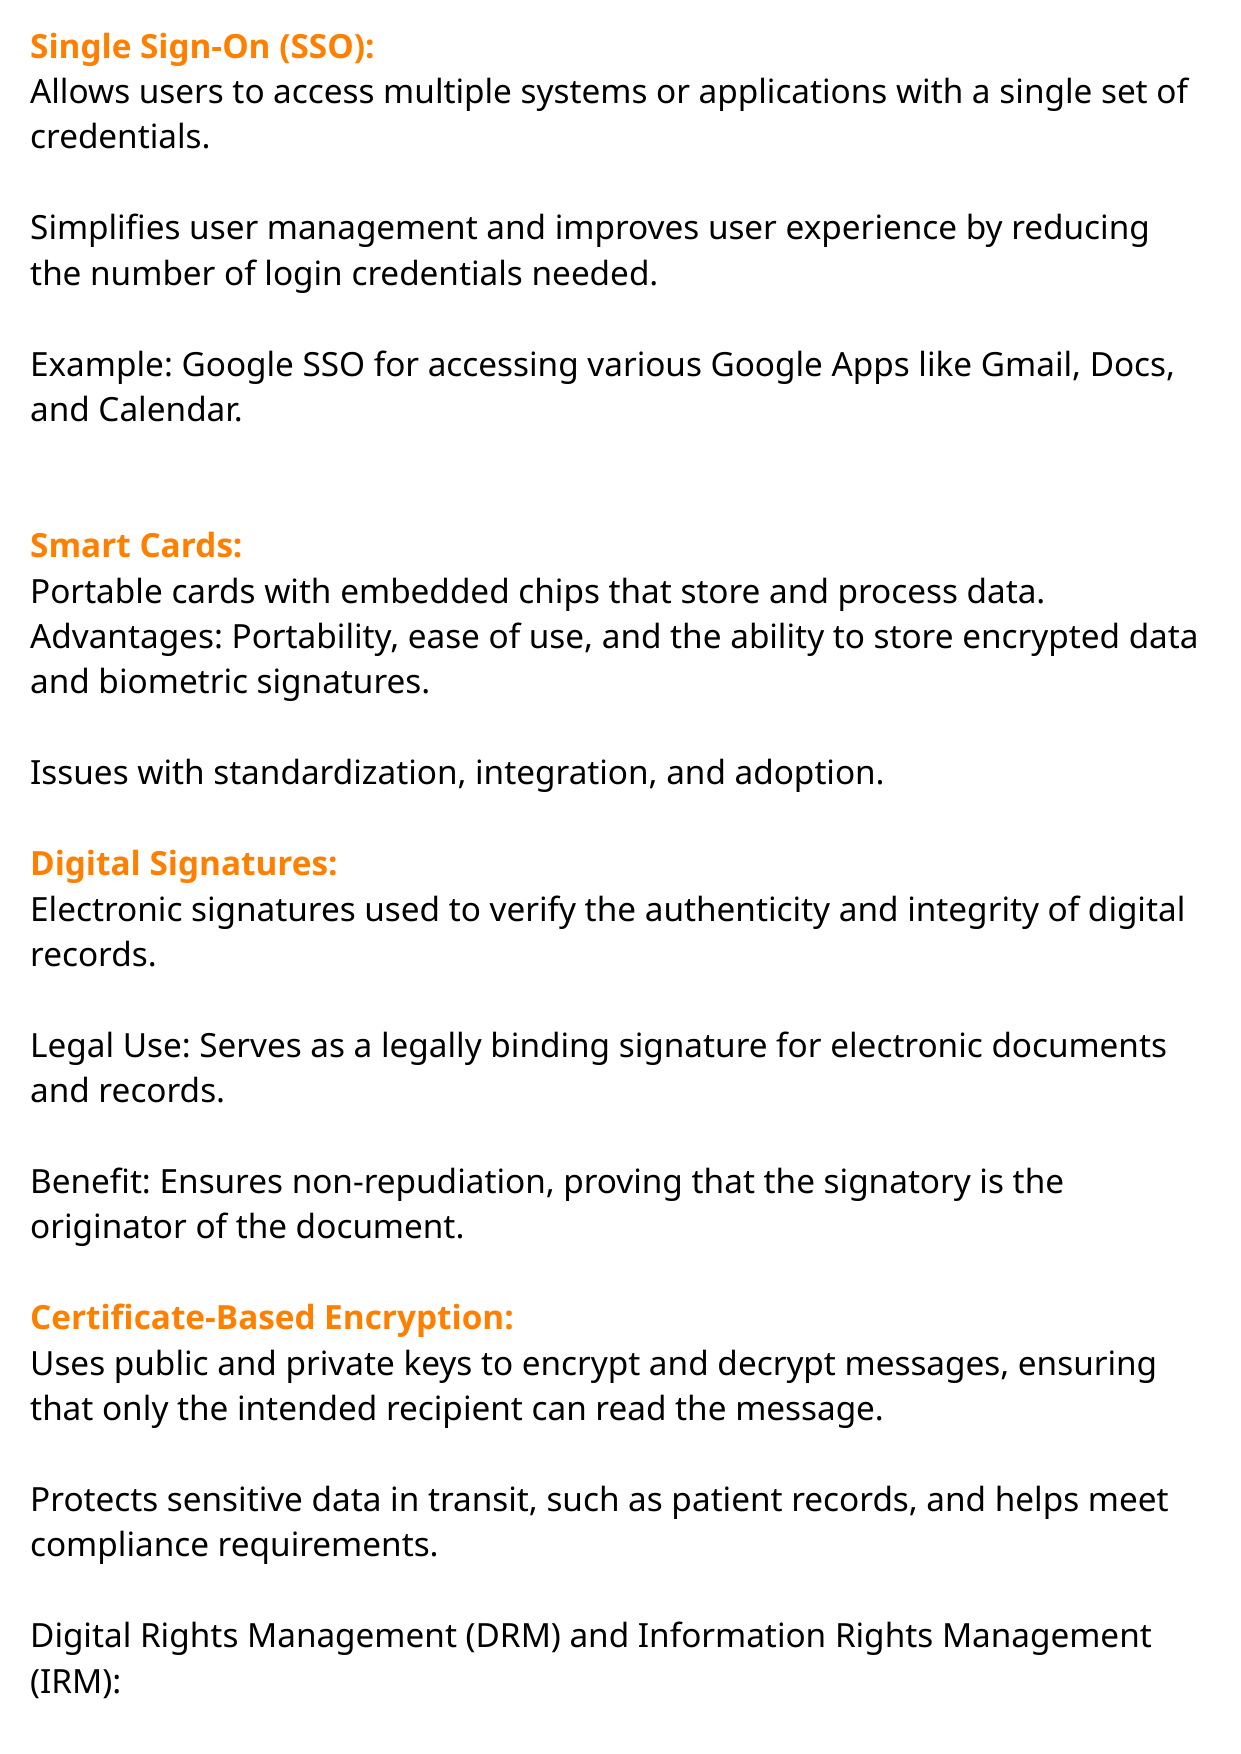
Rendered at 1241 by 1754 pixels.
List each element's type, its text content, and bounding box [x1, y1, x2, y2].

subtitle Smart Cards: Portable cards with embedded chips that store and process data. Advantages: Portability, ease of use, and the ability to store encrypted data and biometric signatures. [30, 522, 1211, 749]
subtitle Benefit: Ensures non-repudiation, proving that the signatory is the originator of the document. [30, 1158, 1211, 1294]
subtitle Legal Use: Serves as a legally binding signature for electronic documents and records. [30, 1022, 1211, 1158]
subtitle Protects sensitive data in transit, such as patient records, and helps meet compliance requirements. [30, 1476, 1211, 1612]
subtitle Certificate-Based Encryption: Uses public and private keys to encrypt and decrypt messages, ensuring that only the intended recipient can read the message. [30, 1294, 1211, 1476]
subtitle Simplifies user management and improves user experience by reducing the number of login credentials needed. [30, 204, 1211, 340]
subtitle Example: Google SSO for accessing various Google Apps like Gmail, Docs, and Calendar. [30, 340, 1211, 477]
subtitle Digital Rights Management (DRM) and Information Rights Management (IRM): [30, 1612, 1211, 1703]
subtitle Issues with standardization, integration, and adoption. [30, 749, 1211, 840]
subtitle Digital Signatures: Electronic signatures used to verify the authenticity and integrity of digital records. [30, 840, 1211, 1022]
subtitle Single Sign-On (SSO): Allows users to access multiple systems or applications with a single set of credentials. [30, 22, 1211, 204]
